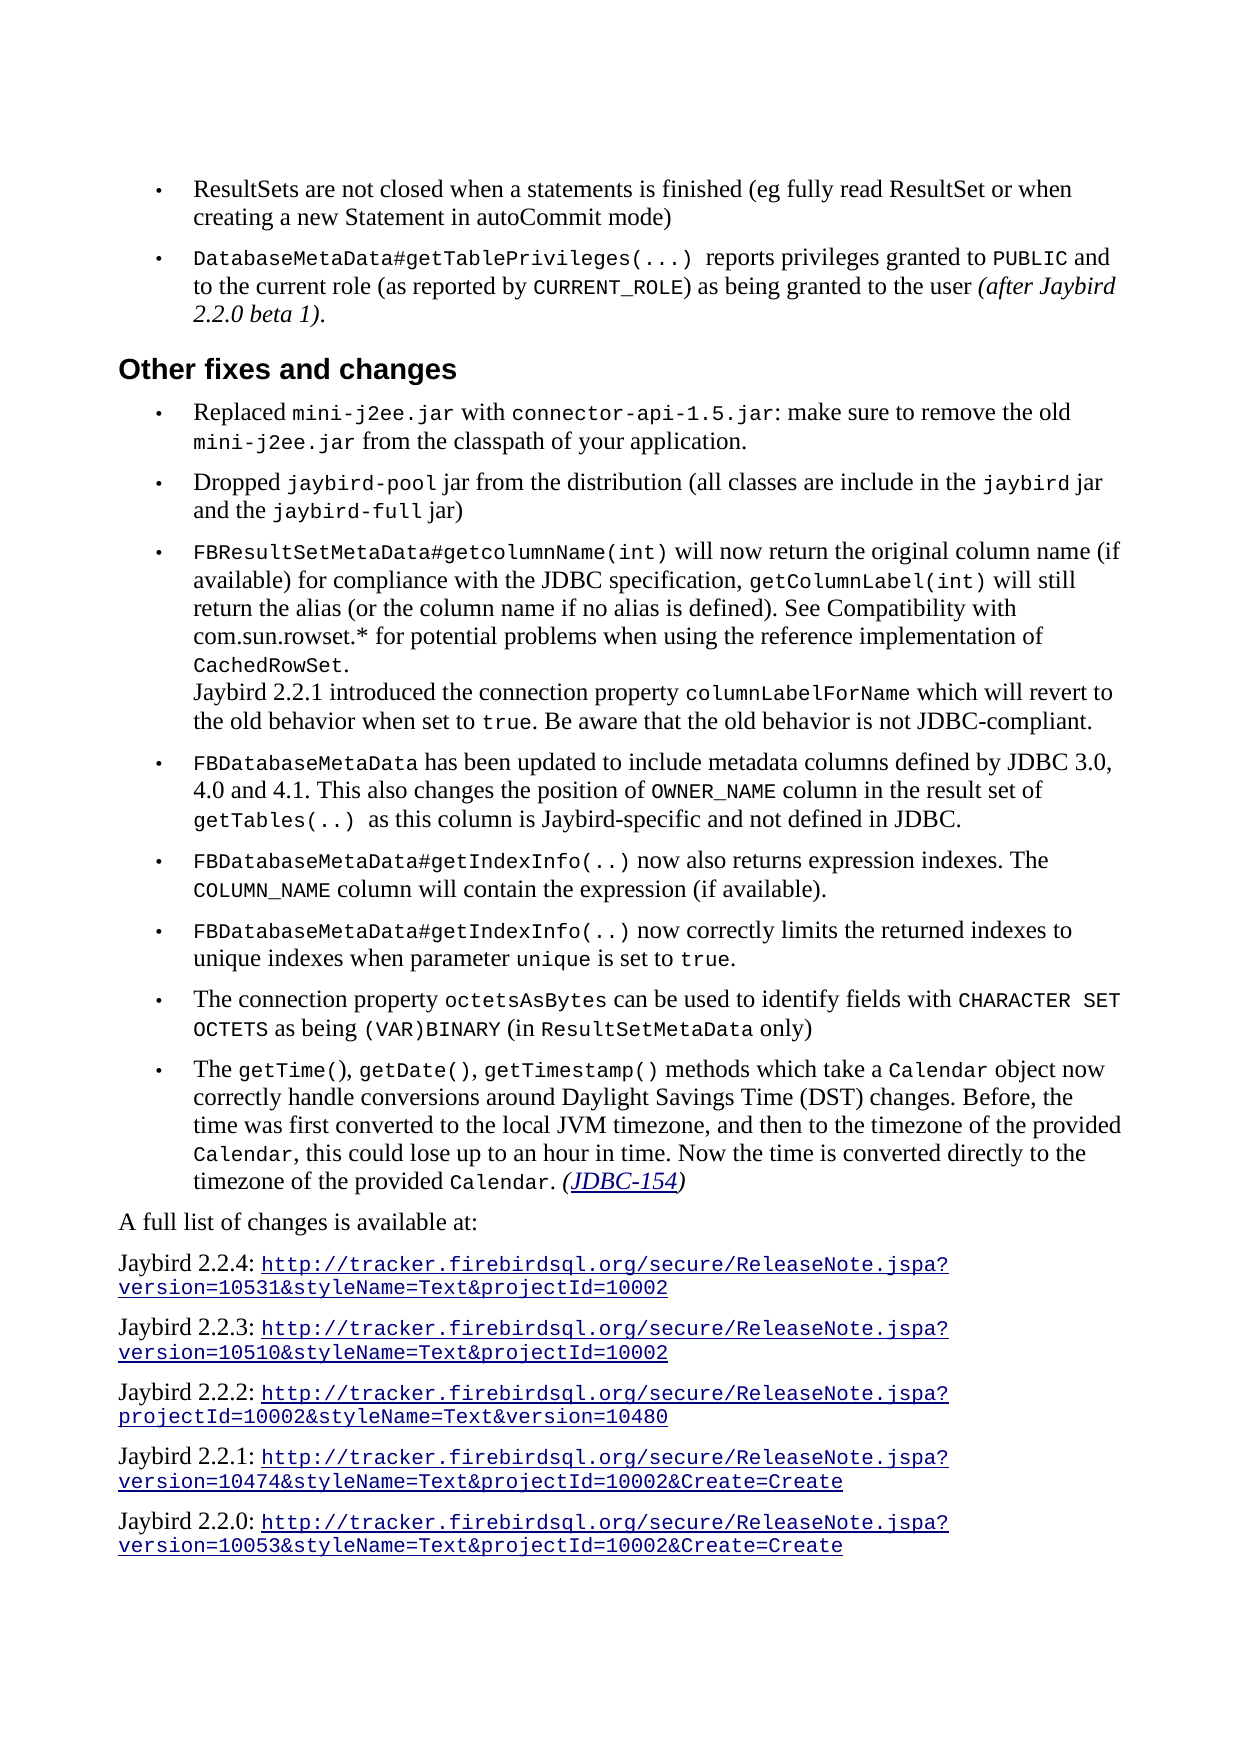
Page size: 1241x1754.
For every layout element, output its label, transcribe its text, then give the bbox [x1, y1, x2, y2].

list DatabaseMetaData#getTablePrivileges(...) reports privileges granted to PUBLIC and to the current role (as reported by CURRENT_ROLE) as being granted to the user (after Jaybird 2.2.0 beta 1). [156, 243, 1122, 328]
list FBDatabaseMetaData#getIndexInfo(..) now correctly limits the returned indexes to unique indexes when parameter unique is set to true. [156, 916, 1122, 973]
list FBDatabaseMetaData#getIndexInfo(..) now also returns expression indexes. The COLUMN_NAME column will contain the expression (if available). [156, 846, 1122, 903]
list Replaced mini-j2ee.jar with connector-api-1.5.jar: make sure to remove the old mini-j2ee.jar from the classpath of your application. [156, 398, 1122, 455]
list FBResultSetMetaData#getcolumnName(int) will now return the original column name (if available) for compliance with the JDBC specification, getColumnLabel(int) will still return the alias (or the column name if no alias is defined). See Compatibility with com.sun.rowset.* for potential problems when using the reference implementation of CachedRowSet. Jaybird 2.2.1 introduced the connection property columnLabelForName which will revert to the old behavior when set to true. Be aware that the old behavior is not JDBC-compliant. [156, 537, 1122, 736]
subtitle Other fixes and changes [118, 353, 1122, 386]
list FBDatabaseMetaData has been updated to include metadata columns defined by JDBC 3.0, 4.0 and 4.1. This also changes the position of OWNER_NAME column in the result set of getTables(..) as this column is Jaybird-specific and not defined in JDBC. [156, 748, 1122, 834]
list ResultSets are not closed when a statements is finished (eg fully read ResultSet or when creating a new Statement in autoCommit mode) [156, 175, 1122, 231]
text A full list of changes is available at: [118, 1208, 1122, 1236]
list The getTime(), getDate(), getTimestamp() methods which take a Calendar object now correctly handle conversions around Daylight Savings Time (DST) changes. Before, the time was first converted to the local JVM timezone, and then to the timezone of the provided Calendar, this could lose up to an hour in time. Now the time is converted directly to the timezone of the provided Calendar. (JDBC-154) [156, 1055, 1122, 1196]
list The connection property octetsAsBytes can be used to identify fields with CHARACTER SET OCTETS as being (VAR)BINARY (in ResultSetMetaData only) [156, 985, 1122, 1042]
text Jaybird 2.2.2: http://tracker.firebirdsql.org/secure/ReleaseNote.jspa?projectId=10002&styleName=Text&version=10480 [118, 1378, 1122, 1430]
text Jaybird 2.2.3: http://tracker.firebirdsql.org/secure/ReleaseNote.jspa?version=10510&styleName=Text&projectId=10002 [118, 1313, 1122, 1365]
text Jaybird 2.2.0: http://tracker.firebirdsql.org/secure/ReleaseNote.jspa?version=10053&styleName=Text&projectId=10002&Create=Create [118, 1507, 1122, 1559]
text Jaybird 2.2.1: http://tracker.firebirdsql.org/secure/ReleaseNote.jspa?version=10474&styleName=Text&projectId=10002&Create=Create [118, 1442, 1122, 1494]
text Jaybird 2.2.4: http://tracker.firebirdsql.org/secure/ReleaseNote.jspa?version=10531&styleName=Text&projectId=10002 [118, 1249, 1122, 1301]
list Dropped jaybird-pool jar from the distribution (all classes are include in the jaybird jar and the jaybird-full jar) [156, 468, 1122, 525]
